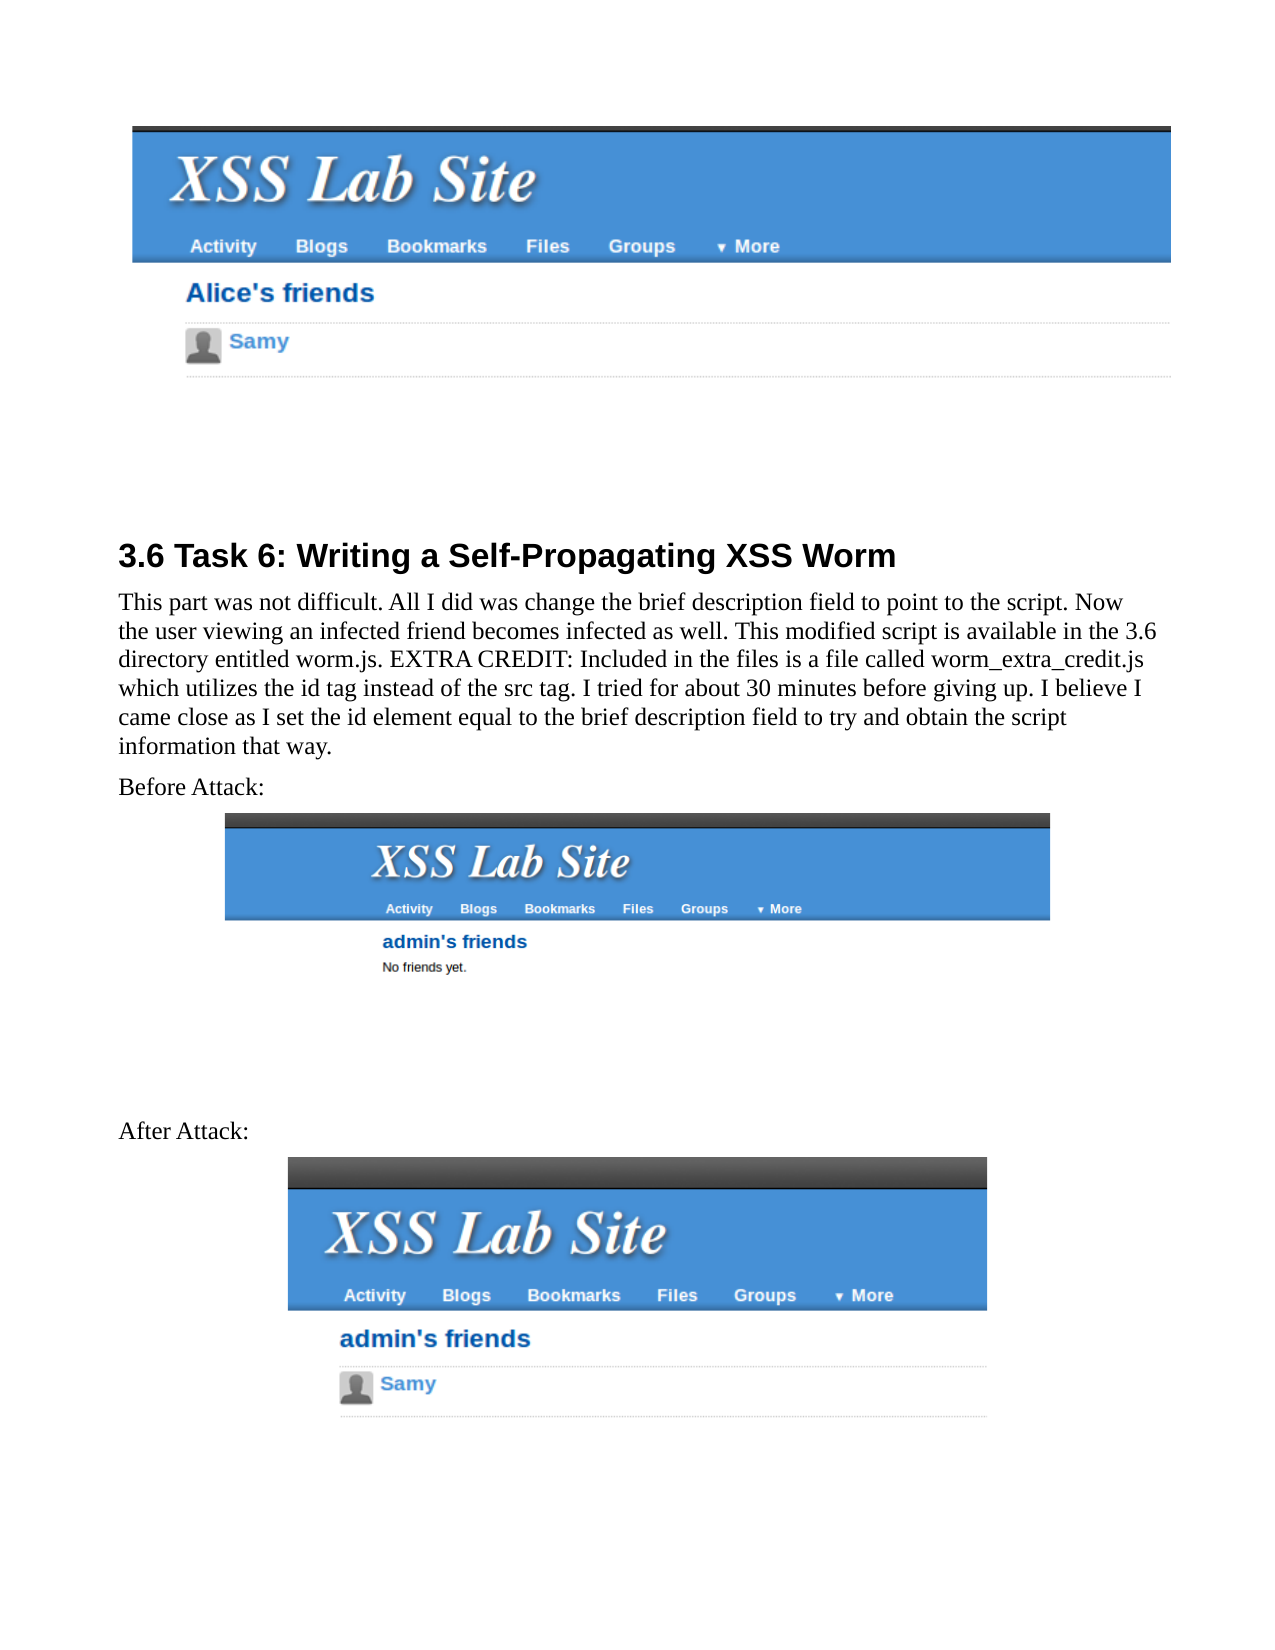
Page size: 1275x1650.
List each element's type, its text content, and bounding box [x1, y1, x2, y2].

picture [132, 126, 1171, 536]
subtitle 3.6 Task 6: Writing a Self-Propagating XSS Worm [118, 118, 1157, 574]
text After Attack: [118, 813, 1157, 1145]
text Before Attack: [118, 772, 1157, 801]
picture [287, 1157, 988, 1520]
text This part was not difficult. All I did was change the brief description field to point to the script. Now the user viewing an infected friend becomes infected as well. This modified script is available in the 3.6 directory entitled worm.js. EXTRA CREDIT: Included in the files is a file called worm_extra_credit.js which utilizes the id tag instead of the src tag. I tried for about 30 minutes before giving up. I believe I came close as I set the id element equal to the brief description field to try and obtain the script information that way. [118, 587, 1157, 759]
picture [224, 813, 1051, 1117]
